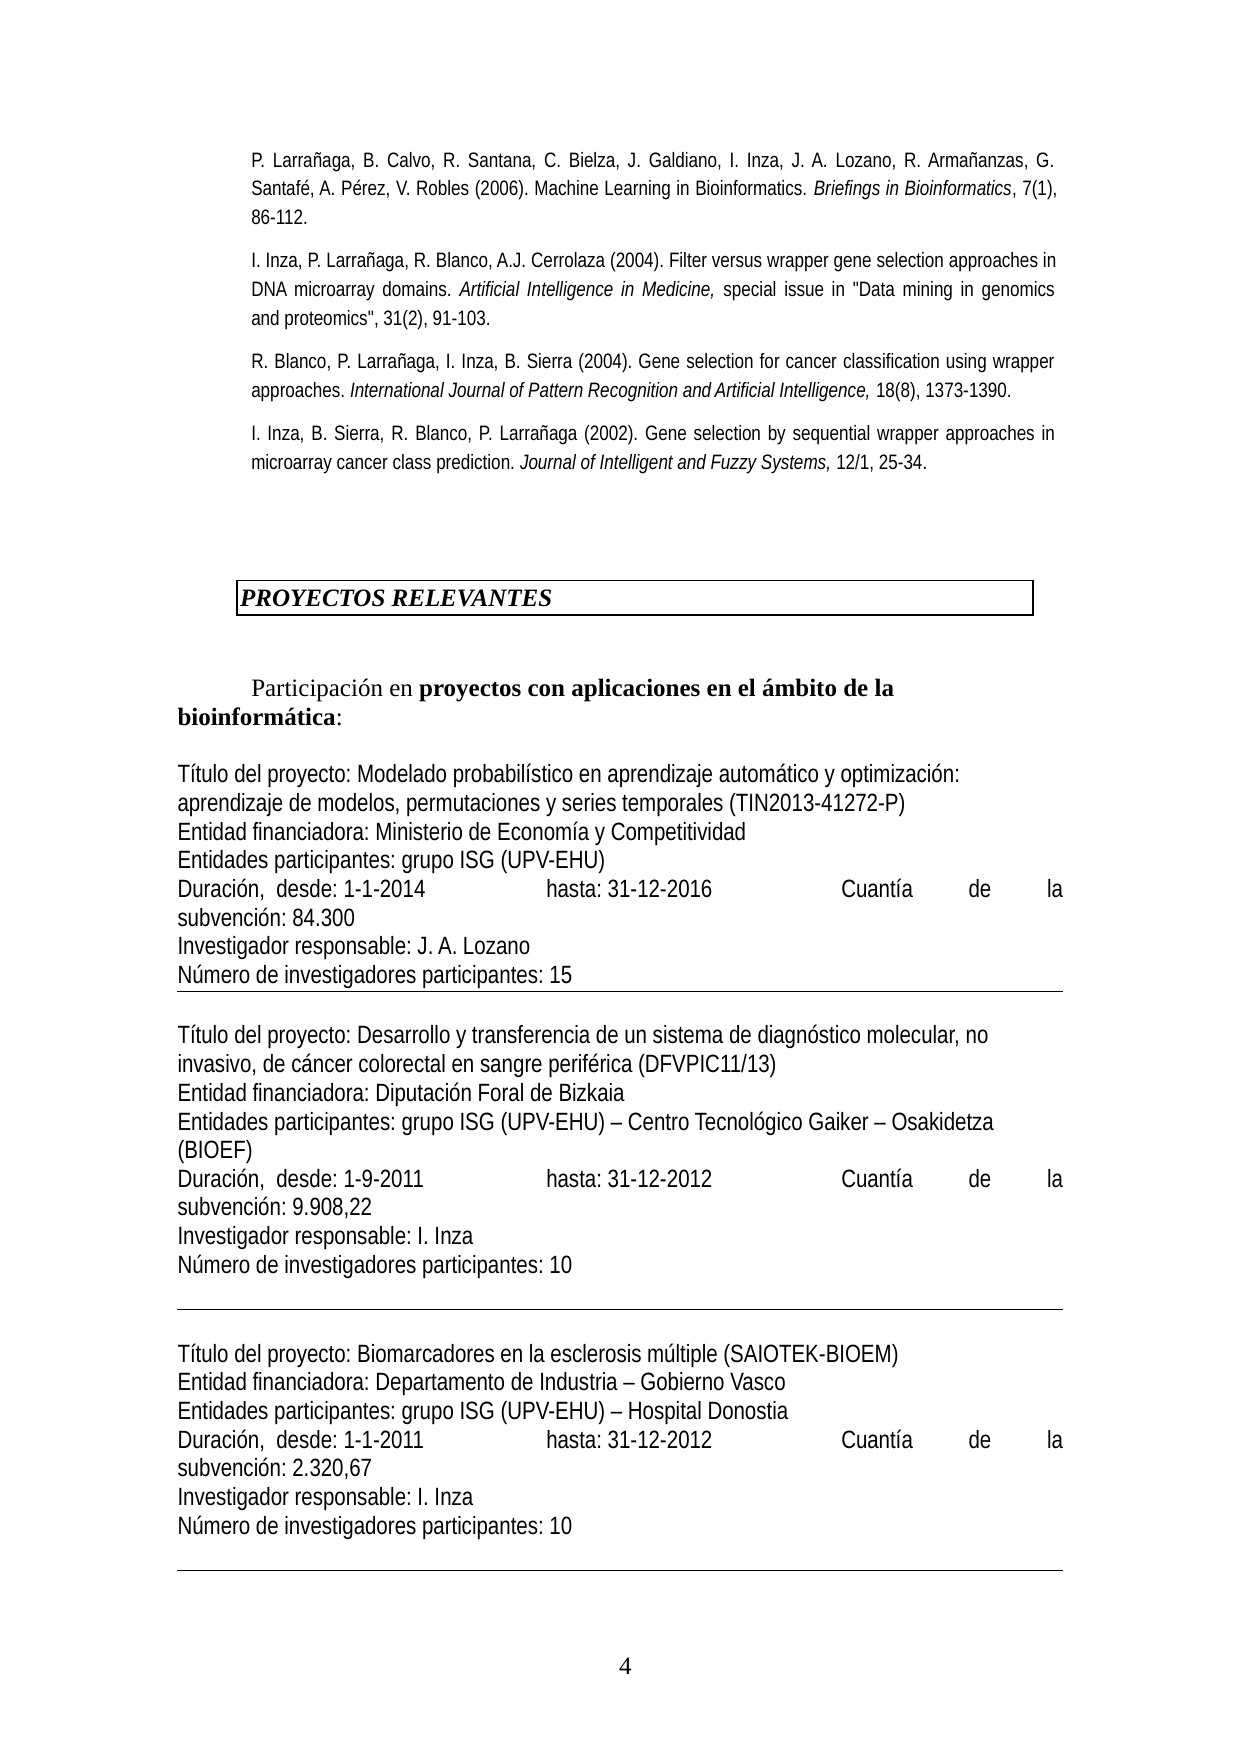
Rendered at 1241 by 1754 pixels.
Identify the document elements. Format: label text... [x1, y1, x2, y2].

text Entidad financiadora: Departamento de Industria – Gobierno Vasco [177, 1367, 1063, 1396]
text PROYECTOS RELEVANTES [238, 581, 1032, 614]
text Título del proyecto: Modelado probabilístico en aprendizaje automático y optimización: aprendizaje de modelos, permutaciones y series temporales (TIN2013-41272-P) [177, 759, 1063, 817]
text Entidad financiadora: Diputación Foral de Bizkaia [177, 1078, 1063, 1106]
text Duración, desde: 1-1-2014 hasta: 31-12-2016 Cuantía de la subvención: 84.300 [177, 874, 1063, 931]
text Duración, desde: 1-9-2011 hasta: 31-12-2012 Cuantía de la subvención: 9.908,22 [177, 1164, 1063, 1221]
text Entidades participantes: grupo ISG (UPV-EHU) [177, 845, 1063, 874]
text Investigador responsable: I. Inza [177, 1221, 1063, 1250]
text Entidad financiadora: Ministerio de Economía y Competitividad [177, 817, 1063, 845]
text Investigador responsable: J. A. Lozano [177, 931, 1063, 960]
text Número de investigadores participantes: 10 [177, 1250, 1063, 1278]
text Entidades participantes: grupo ISG (UPV-EHU) – Centro Tecnológico Gaiker – Osakidetza (BIOEF) [177, 1106, 1063, 1164]
text Investigador responsable: I. Inza [177, 1482, 1063, 1511]
text Número de investigadores participantes: 15 [177, 960, 1063, 991]
text Entidades participantes: grupo ISG (UPV-EHU) – Hospital Donostia [177, 1396, 1063, 1425]
text P. Larrañaga, B. Calvo, R. Santana, C. Bielza, J. Galdiano, I. Inza, J. A. Lozano, R. Armañanzas, G. Santafé, A. Pérez, V. Robles (2006). Machine Learning in Bioinformatics. Briefings in Bioinformatics, 7(1), 86-112. [177, 148, 1063, 229]
text Participación en proyectos con aplicaciones en el ámbito de la bioinformática: [177, 673, 1063, 731]
text R. Blanco, P. Larrañaga, I. Inza, B. Sierra (2004). Gene selection for cancer classification using wrapper approaches. International Journal of Pattern Recognition and Artificial Intelligence, 18(8), 1373-1390. [177, 349, 1063, 402]
text I. Inza, P. Larrañaga, R. Blanco, A.J. Cerrolaza (2004). Filter versus wrapper gene selection approaches in DNA microarray domains. Artificial Intelligence in Medicine, special issue in "Data mining in genomics and proteomics", 31(2), 91-103. [177, 248, 1063, 330]
text Título del proyecto: Biomarcadores en la esclerosis múltiple (SAIOTEK-BIOEM) [177, 1339, 1063, 1367]
text Duración, desde: 1-1-2011 hasta: 31-12-2012 Cuantía de la subvención: 2.320,67 [177, 1425, 1063, 1482]
text Número de investigadores participantes: 10 [177, 1511, 1063, 1539]
text Título del proyecto: Desarrollo y transferencia de un sistema de diagnóstico molecular, no invasivo, de cáncer colorectal en sangre periférica (DFVPIC11/13) [177, 1021, 1063, 1078]
text I. Inza, B. Sierra, R. Blanco, P. Larrañaga (2002). Gene selection by sequential wrapper approaches in microarray cancer class prediction. Journal of Intelligent and Fuzzy Systems, 12/1, 25-34. [177, 421, 1063, 474]
